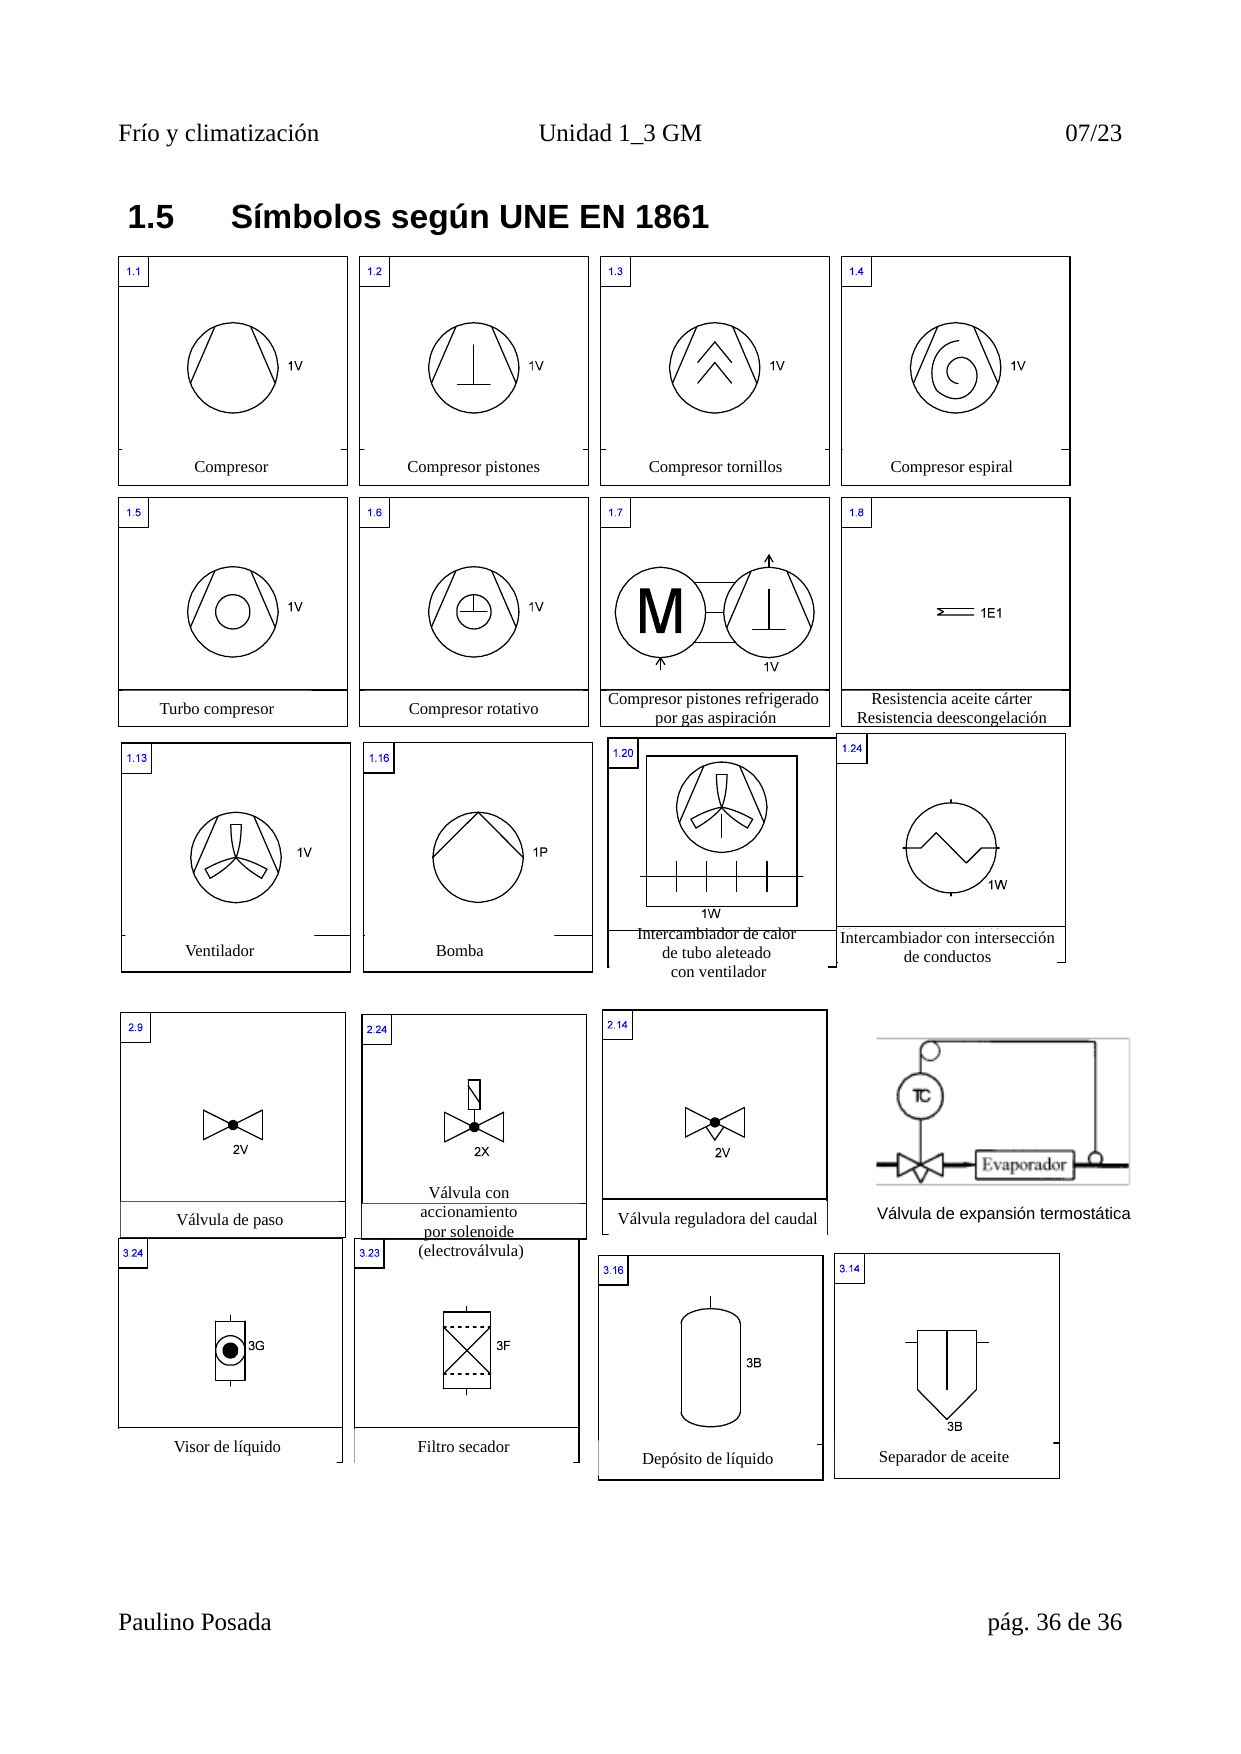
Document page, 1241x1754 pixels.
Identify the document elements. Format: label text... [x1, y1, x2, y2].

picture [864, 1027, 1140, 1200]
subtitle Símbolos según UNE EN 1861 [118, 197, 1122, 236]
